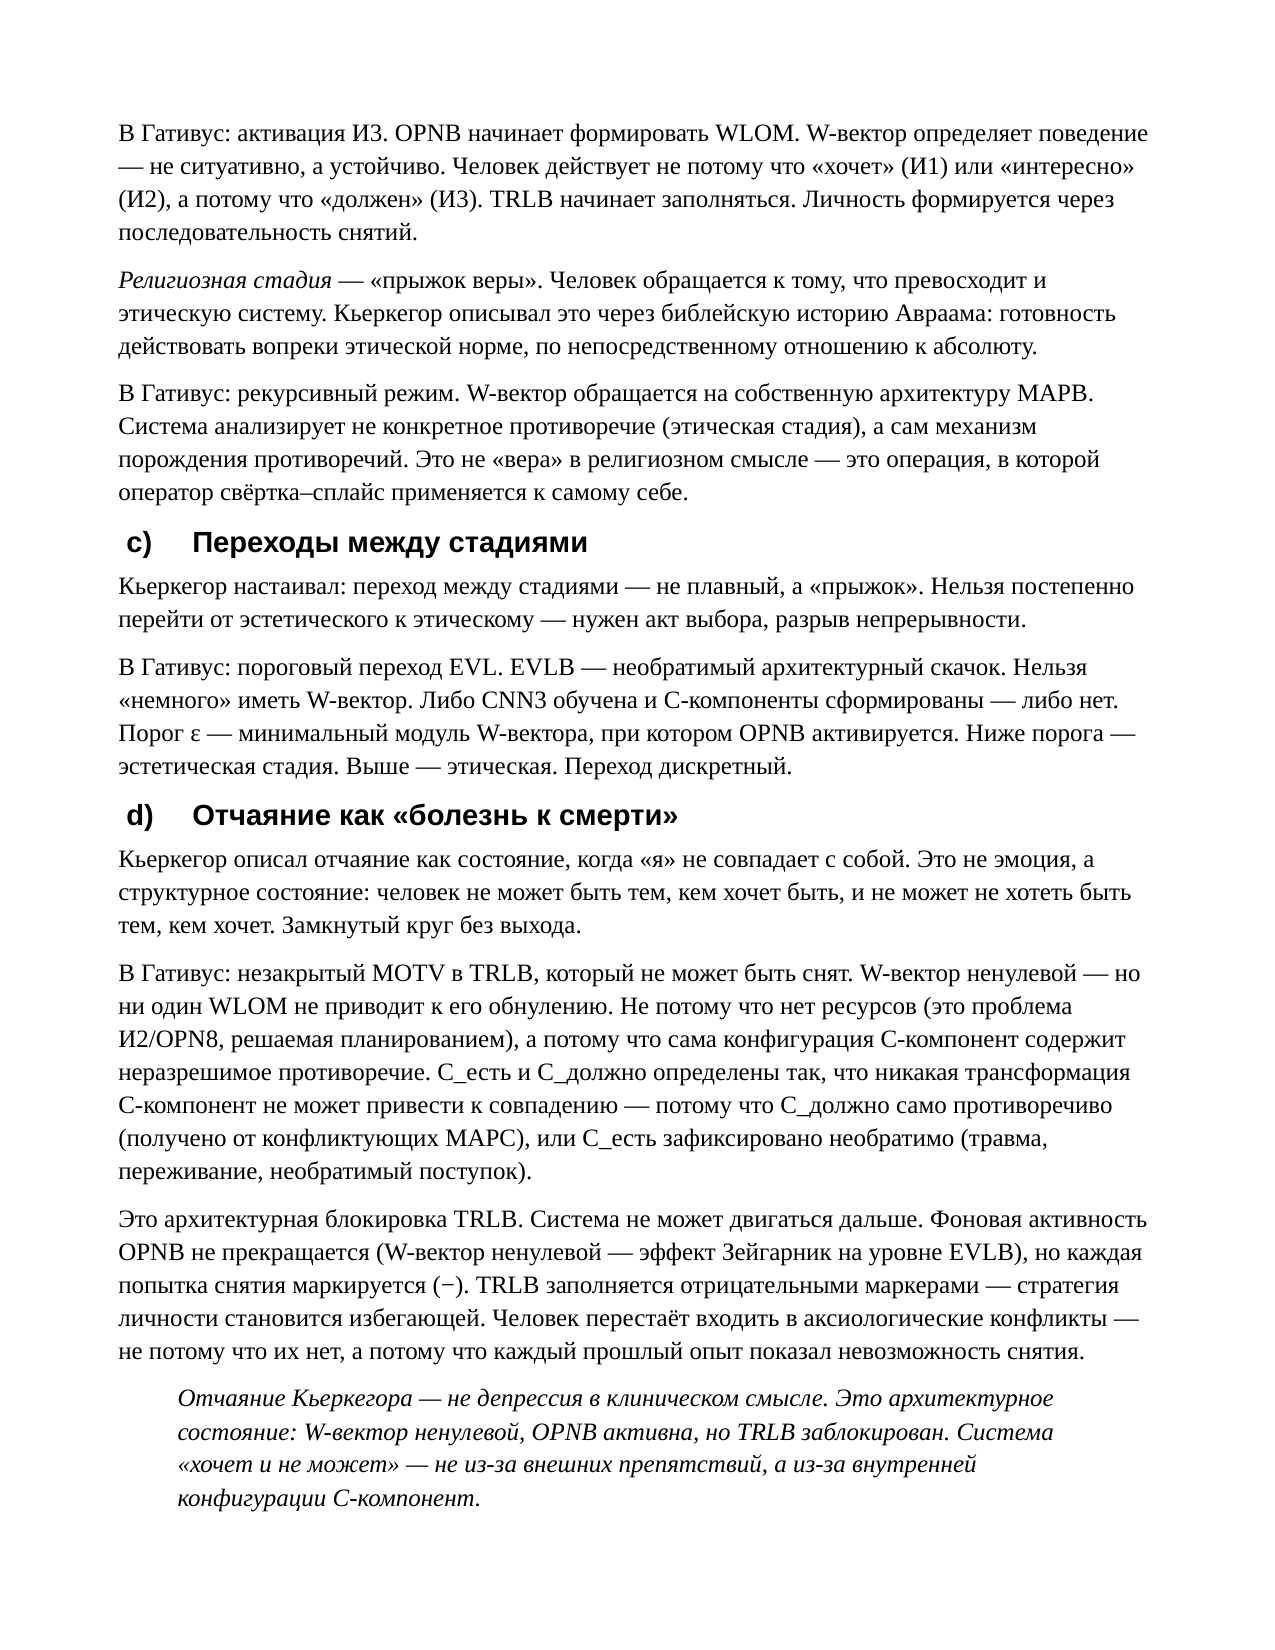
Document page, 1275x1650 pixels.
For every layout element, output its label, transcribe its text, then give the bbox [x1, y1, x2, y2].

text В Гативус: рекурсивный режим. W-вектор обращается на собственную архитектуру MAPB. Система анализирует не конкретное противоречие (этическая стадия), а сам механизм порождения противоречий. Это не «вера» в религиозном смысле — это операция, в которой оператор свёртка–сплайс применяется к самому себе. [118, 378, 1157, 506]
subtitle Отчаяние как «болезнь к смерти» [118, 798, 1157, 832]
text В Гативус: пороговый переход EVL. EVLB — необратимый архитектурный скачок. Нельзя «немного» иметь W-вектор. Либо CNN3 обучена и C-компоненты сформированы — либо нет. Порог ε — минимальный модуль W-вектора, при котором OPNB активируется. Ниже порога — эстетическая стадия. Выше — этическая. Переход дискретный. [118, 652, 1157, 779]
text В Гативус: активация И3. OPNB начинает формировать WLOM. W-вектор определяет поведение — не ситуативно, а устойчиво. Человек действует не потому что «хочет» (И1) или «интересно» (И2), а потому что «должен» (И3). TRLB начинает заполняться. Личность формируется через последовательность снятий. [118, 118, 1157, 246]
text Религиозная стадия — «прыжок веры». Человек обращается к тому, что превосходит и этическую систему. Кьеркегор описывал это через библейскую историю Авраама: готовность действовать вопреки этической норме, по непосредственному отношению к абсолюту. [118, 265, 1157, 359]
text Это архитектурная блокировка TRLB. Система не может двигаться дальше. Фоновая активность OPNB не прекращается (W-вектор ненулевой — эффект Зейгарник на уровне EVLB), но каждая попытка снятия маркируется (−). TRLB заполняется отрицательными маркерами — стратегия личности становится избегающей. Человек перестаёт входить в аксиологические конфликты — не потому что их нет, а потому что каждый прошлый опыт показал невозможность снятия. [118, 1204, 1157, 1365]
text Отчаяние Кьеркегора — не депрессия в клиническом смысле. Это архитектурное состояние: W-вектор ненулевой, OPNB активна, но TRLB заблокирован. Система «хочет и не может» — не из-за внешних препятствий, а из-за внутренней конфигурации C-компонент. [177, 1383, 1098, 1511]
text Кьеркегор описал отчаяние как состояние, когда «я» не совпадает с собой. Это не эмоция, а структурное состояние: человек не может быть тем, кем хочет быть, и не может не хотеть быть тем, кем хочет. Замкнутый круг без выхода. [118, 844, 1157, 939]
subtitle Переходы между стадиями [118, 525, 1157, 559]
text Кьеркегор настаивал: переход между стадиями — не плавный, а «прыжок». Нельзя постепенно перейти от эстетического к этическому — нужен акт выбора, разрыв непрерывности. [118, 571, 1157, 633]
text В Гативус: незакрытый MOTV в TRLB, который не может быть снят. W-вектор ненулевой — но ни один WLOM не приводит к его обнулению. Не потому что нет ресурсов (это проблема И2/OPN8, решаемая планированием), а потому что сама конфигурация C-компонент содержит неразрешимое противоречие. C_есть и C_должно определены так, что никакая трансформация C-компонент не может привести к совпадению — потому что C_должно само противоречиво (получено от конфликтующих MAPC), или C_есть зафиксировано необратимо (травма, переживание, необратимый поступок). [118, 958, 1157, 1185]
